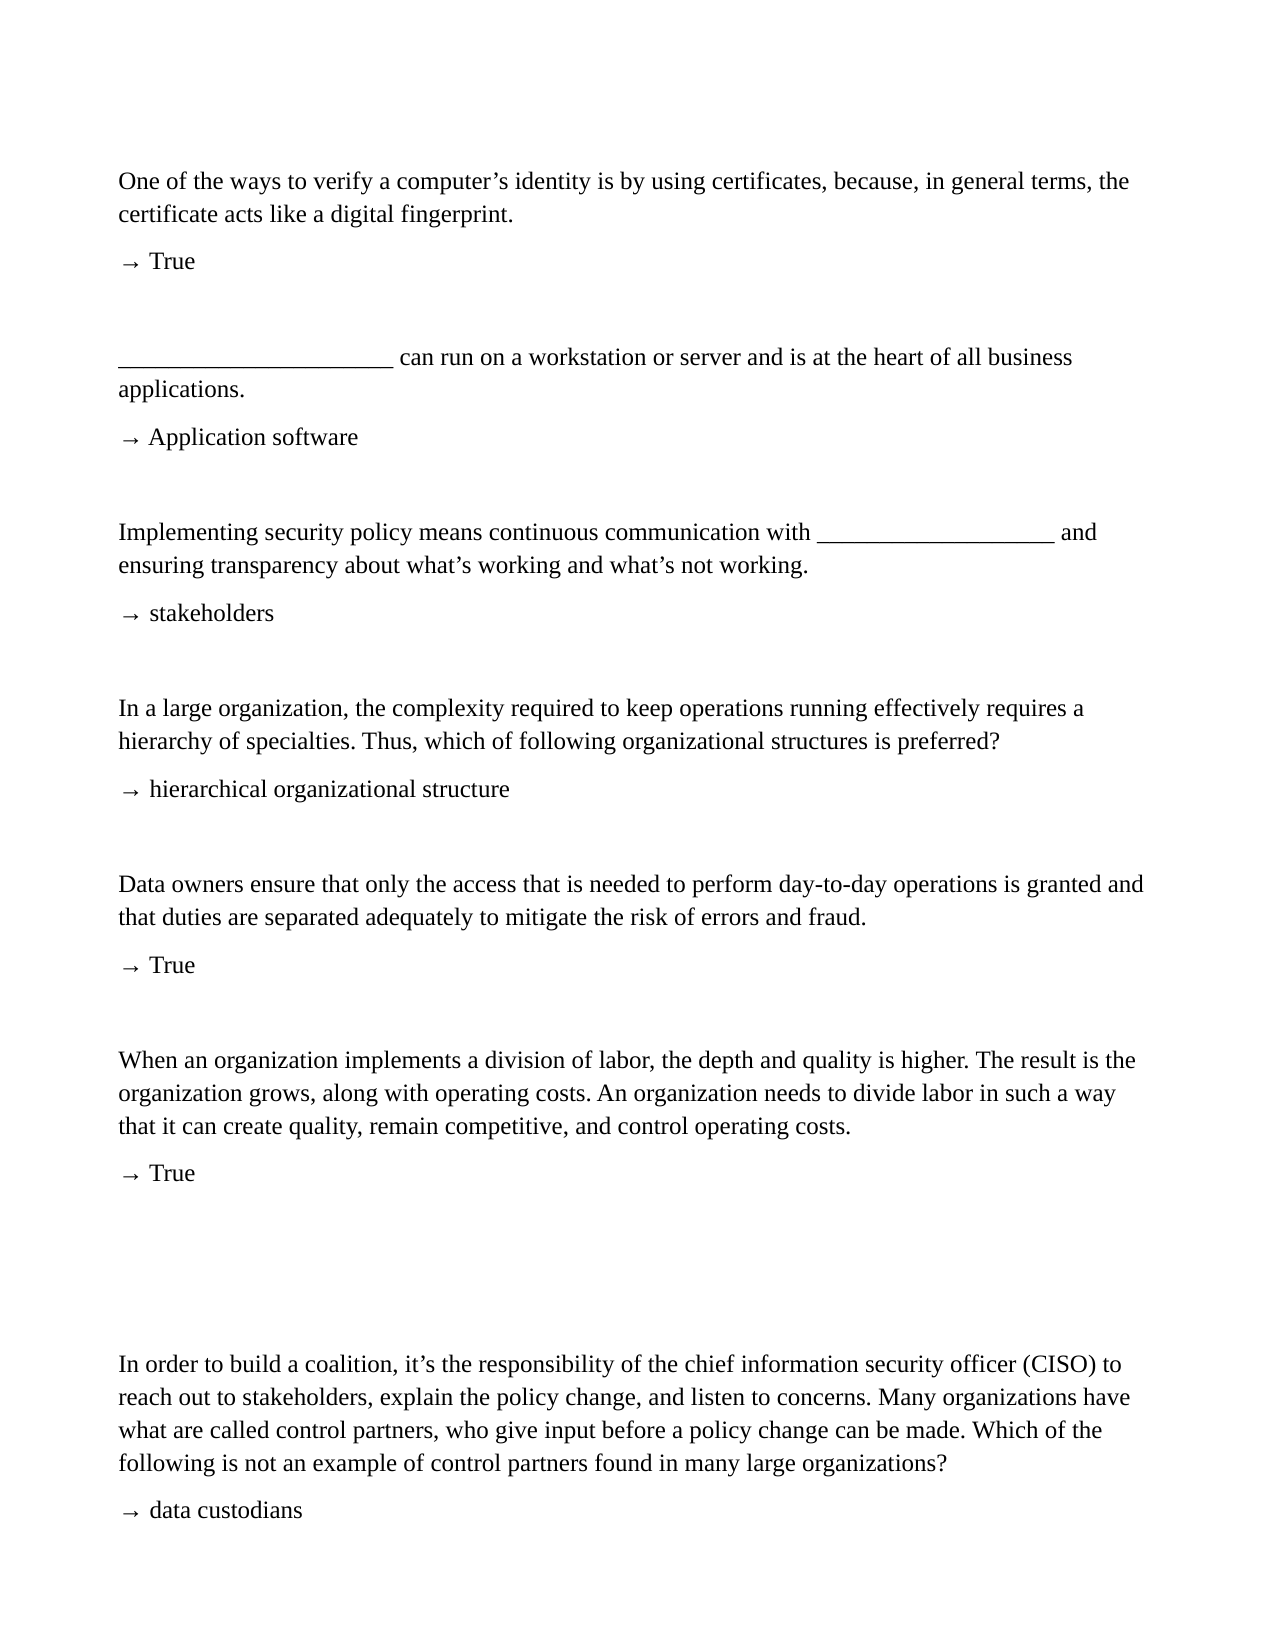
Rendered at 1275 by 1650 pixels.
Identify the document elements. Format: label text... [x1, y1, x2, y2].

text → True [118, 1158, 1157, 1187]
text → True [118, 246, 1157, 275]
text → data custodians [118, 1496, 1157, 1524]
text → stakeholders [118, 598, 1157, 627]
text ______________________ can run on a workstation or server and is at the heart of all business applications. [118, 342, 1157, 403]
text Data owners ensure that only the access that is needed to perform day-to-day operations is granted and that duties are separated adequately to mitigate the risk of errors and fraud. [118, 869, 1157, 931]
text When an organization implements a division of labor, the depth and quality is higher. The result is the organization grows, along with operating costs. An organization needs to divide labor in such a way that it can create quality, remain competitive, and control operating costs. [118, 1045, 1157, 1140]
text In order to build a coalition, it’s the responsibility of the chief information security officer (CISO) to reach out to stakeholders, explain the policy change, and listen to concerns. Many organizations have what are called control partners, who give input before a policy change can be made. Which of the following is not an example of control partners found in many large organizations? [118, 1349, 1157, 1477]
text One of the ways to verify a computer’s identity is by using certificates, because, in general terms, the certificate acts like a digital fingerprint. [118, 166, 1157, 227]
text Implementing security policy means continuous communication with ___________________ and ensuring transparency about what’s working and what’s not working. [118, 517, 1157, 579]
text → True [118, 950, 1157, 978]
text → hierarchical organizational structure [118, 774, 1157, 803]
text In a large organization, the complexity required to keep operations running effectively requires a hierarchy of specialties. Thus, which of following organizational structures is preferred? [118, 693, 1157, 755]
text → Application software [118, 422, 1157, 451]
